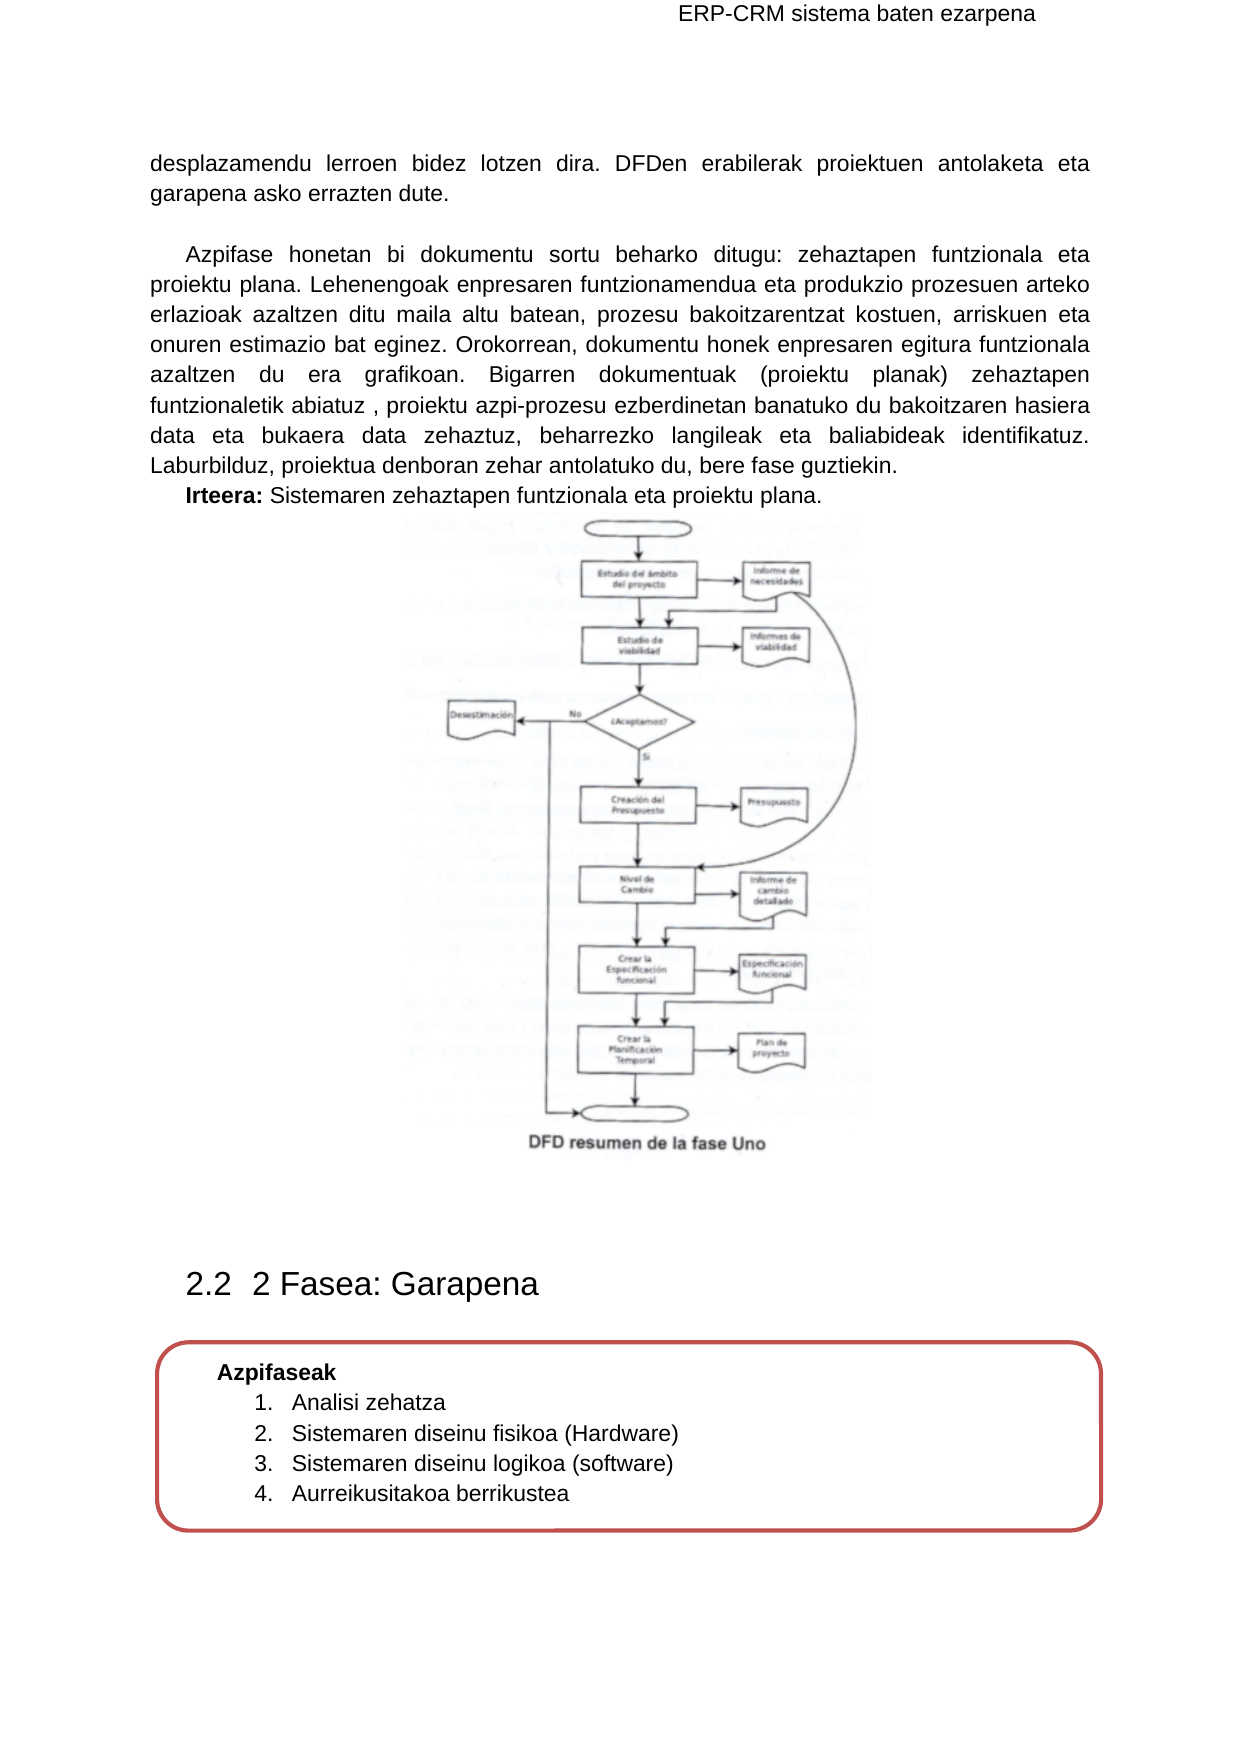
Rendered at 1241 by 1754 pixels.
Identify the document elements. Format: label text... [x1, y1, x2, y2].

text Azpifase honetan bi dokumentu sortu beharko ditugu: zehaztapen funtzionala eta proiektu plana. Lehenengoak enpresaren funtzionamendua eta produkzio prozesuen arteko erlazioak azaltzen ditu maila altu batean, prozesu bakoitzarentzat kostuen, arriskuen eta onuren estimazio bat eginez. Orokorrean, dokumentu honek enpresaren egitura funtzionala azaltzen du era grafikoan. Bigarren dokumentuak (proiektu planak) zehaztapen funtzionaletik abiatuz , proiektu azpi-prozesu ezberdinetan banatuko du bakoitzaren hasiera data eta bukaera data zehaztuz, beharrezko langileak eta baliabideak identifikatuz. Laburbilduz, proiektua denboran zehar antolatuko du, bere fase guztiekin. [150, 241, 1090, 478]
picture [403, 512, 873, 1163]
subtitle 2 Fasea: Garapena [185, 1264, 1090, 1303]
list Analisi zehatza [254, 1389, 1077, 1416]
list Sistemaren diseinu fisikoa (Hardware) [254, 1419, 1077, 1446]
text desplazamendu lerroen bidez lotzen dira. DFDen erabilerak proiektuen antolaketa eta garapena asko errazten dute. [150, 150, 1090, 207]
list Sistemaren diseinu logikoa (software) [254, 1450, 1077, 1476]
list Aurreikusitakoa berrikustea [254, 1480, 1077, 1506]
text Azpifaseak [181, 1359, 1077, 1385]
text Irteera: Sistemaren zehaztapen funtzionala eta proiektu plana. [150, 482, 1090, 509]
